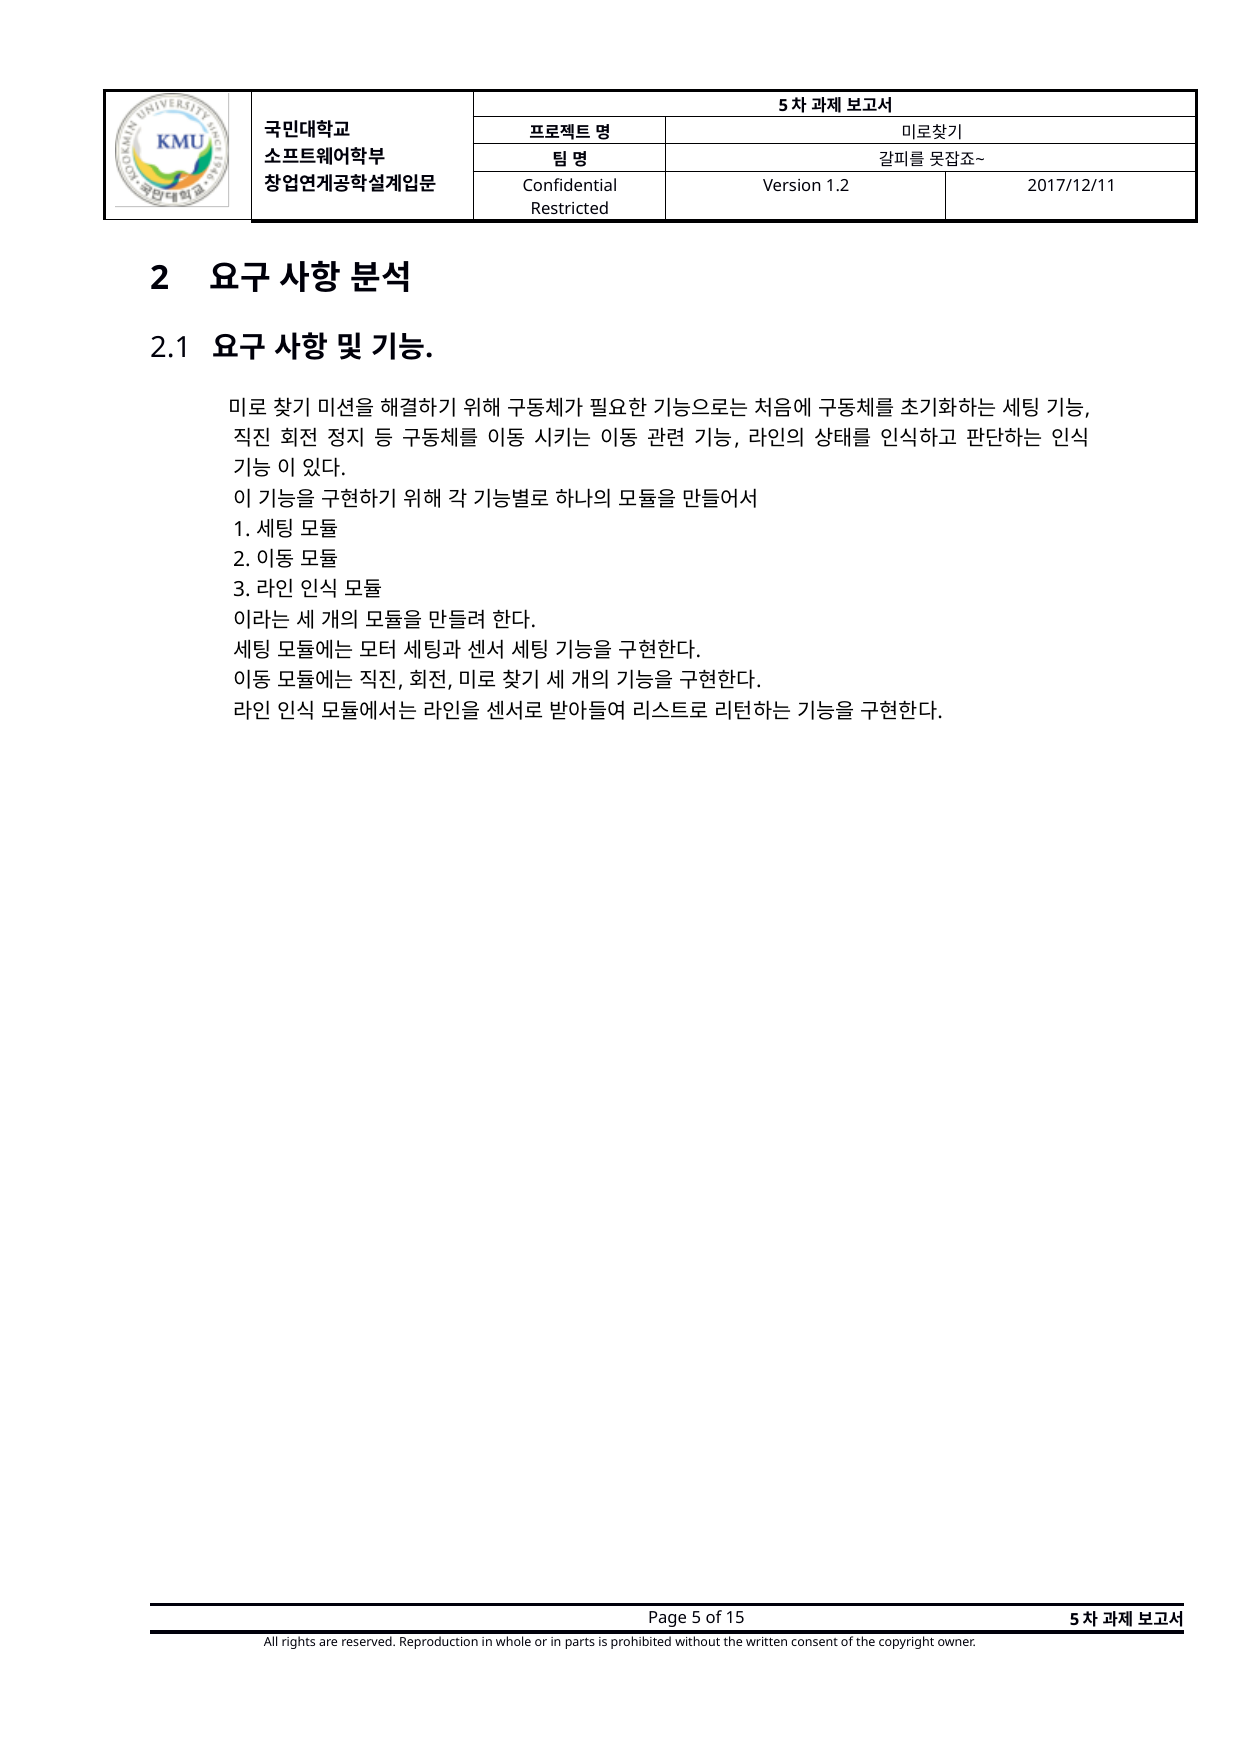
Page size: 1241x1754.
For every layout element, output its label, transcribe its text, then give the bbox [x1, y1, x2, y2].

text 세팅 모듈에는 모터 세팅과 센서 세팅 기능을 구현한다. [212, 633, 1090, 663]
subtitle 요구 사항 분석 [150, 251, 1090, 299]
text 라인 인식 모듈에서는 라인을 센서로 받아들여 리스트로 리턴하는 기능을 구현한다. [212, 694, 1090, 724]
text 3. 라인 인식 모듈 [212, 573, 1090, 603]
text 이라는 세 개의 모듈을 만들려 한다. [212, 603, 1090, 633]
text 1. 세팅 모듈 [212, 512, 1090, 542]
text 2. 이동 모듈 [212, 542, 1090, 573]
subtitle 요구 사항 및 기능. [150, 323, 1090, 366]
text 이동 모듈에는 직진, 회전, 미로 찾기 세 개의 기능을 구현한다. [212, 663, 1090, 694]
text 미로 찾기 미션을 해결하기 위해 구동체가 필요한 기능으로는 처음에 구동체를 초기화하는 세팅 기능, 직진 회전 정지 등 구동체를 이동 시키는 이동 관련 기능, 라인의 상태를 인식하고 판단하는 인식 기능 이 있다. [212, 391, 1090, 482]
text 이 기능을 구현하기 위해 각 기능별로 하나의 모듈을 만들어서 [212, 482, 1090, 512]
